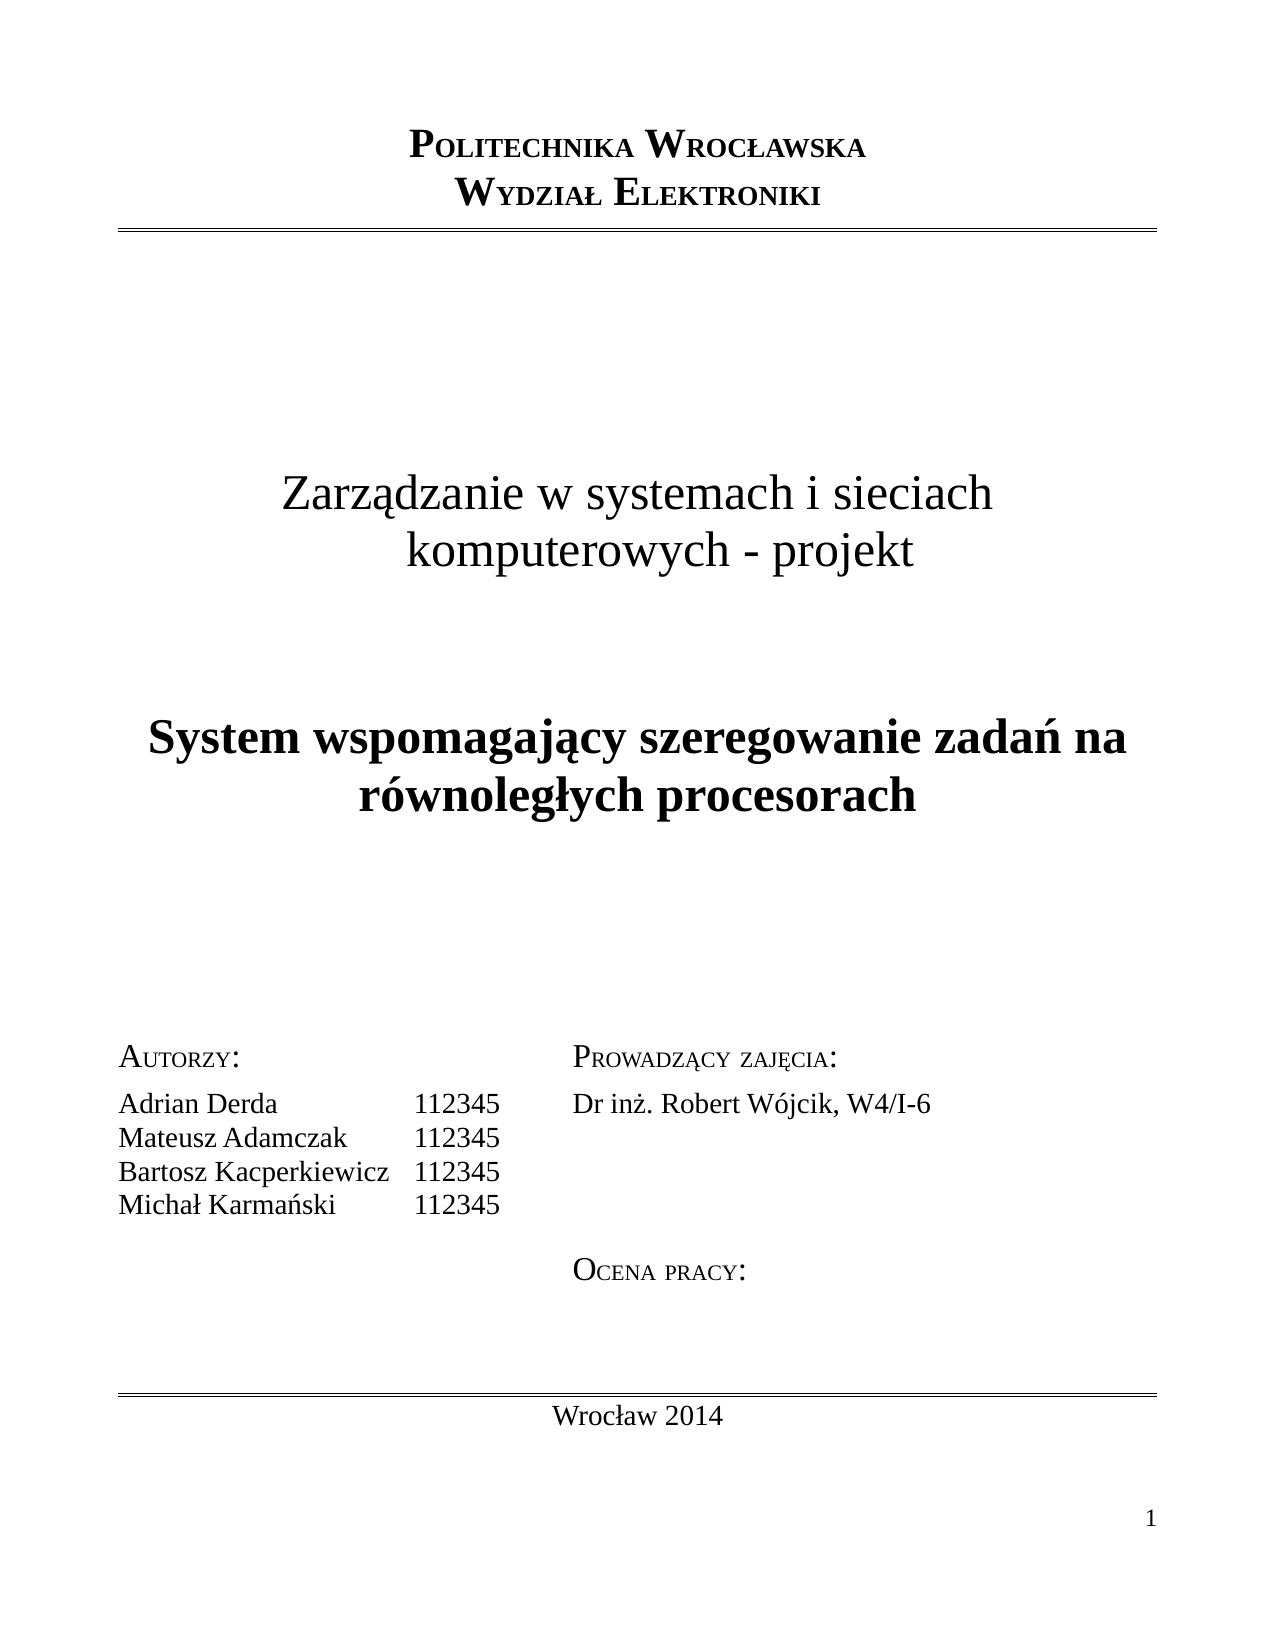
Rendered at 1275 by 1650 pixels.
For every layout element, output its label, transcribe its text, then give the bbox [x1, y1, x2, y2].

table_cell [111, 1250, 565, 1379]
table_header Prowadzący zajęcia: Dr inż. Robert Wójcik, W4/I-6 [565, 1036, 1078, 1249]
subtitle Zarządzanie w systemach i sieciach komputerowych - projekt [118, 463, 1157, 578]
table_header Autorzy: Adrian Derda 112345 Mateusz Adamczak 112345 Bartosz Kacperkiewicz 112345 Michał Karmański 112345 [111, 1036, 565, 1249]
table_cell Ocena pracy: [565, 1250, 1078, 1379]
subtitle Wrocław 2014 [118, 1397, 1157, 1431]
text Wydział Elektroniki [118, 166, 1157, 214]
text Politechnika Wrocławska [118, 118, 1157, 166]
text System wspomagający szeregowanie zadań na równoległych procesorach [118, 707, 1157, 822]
